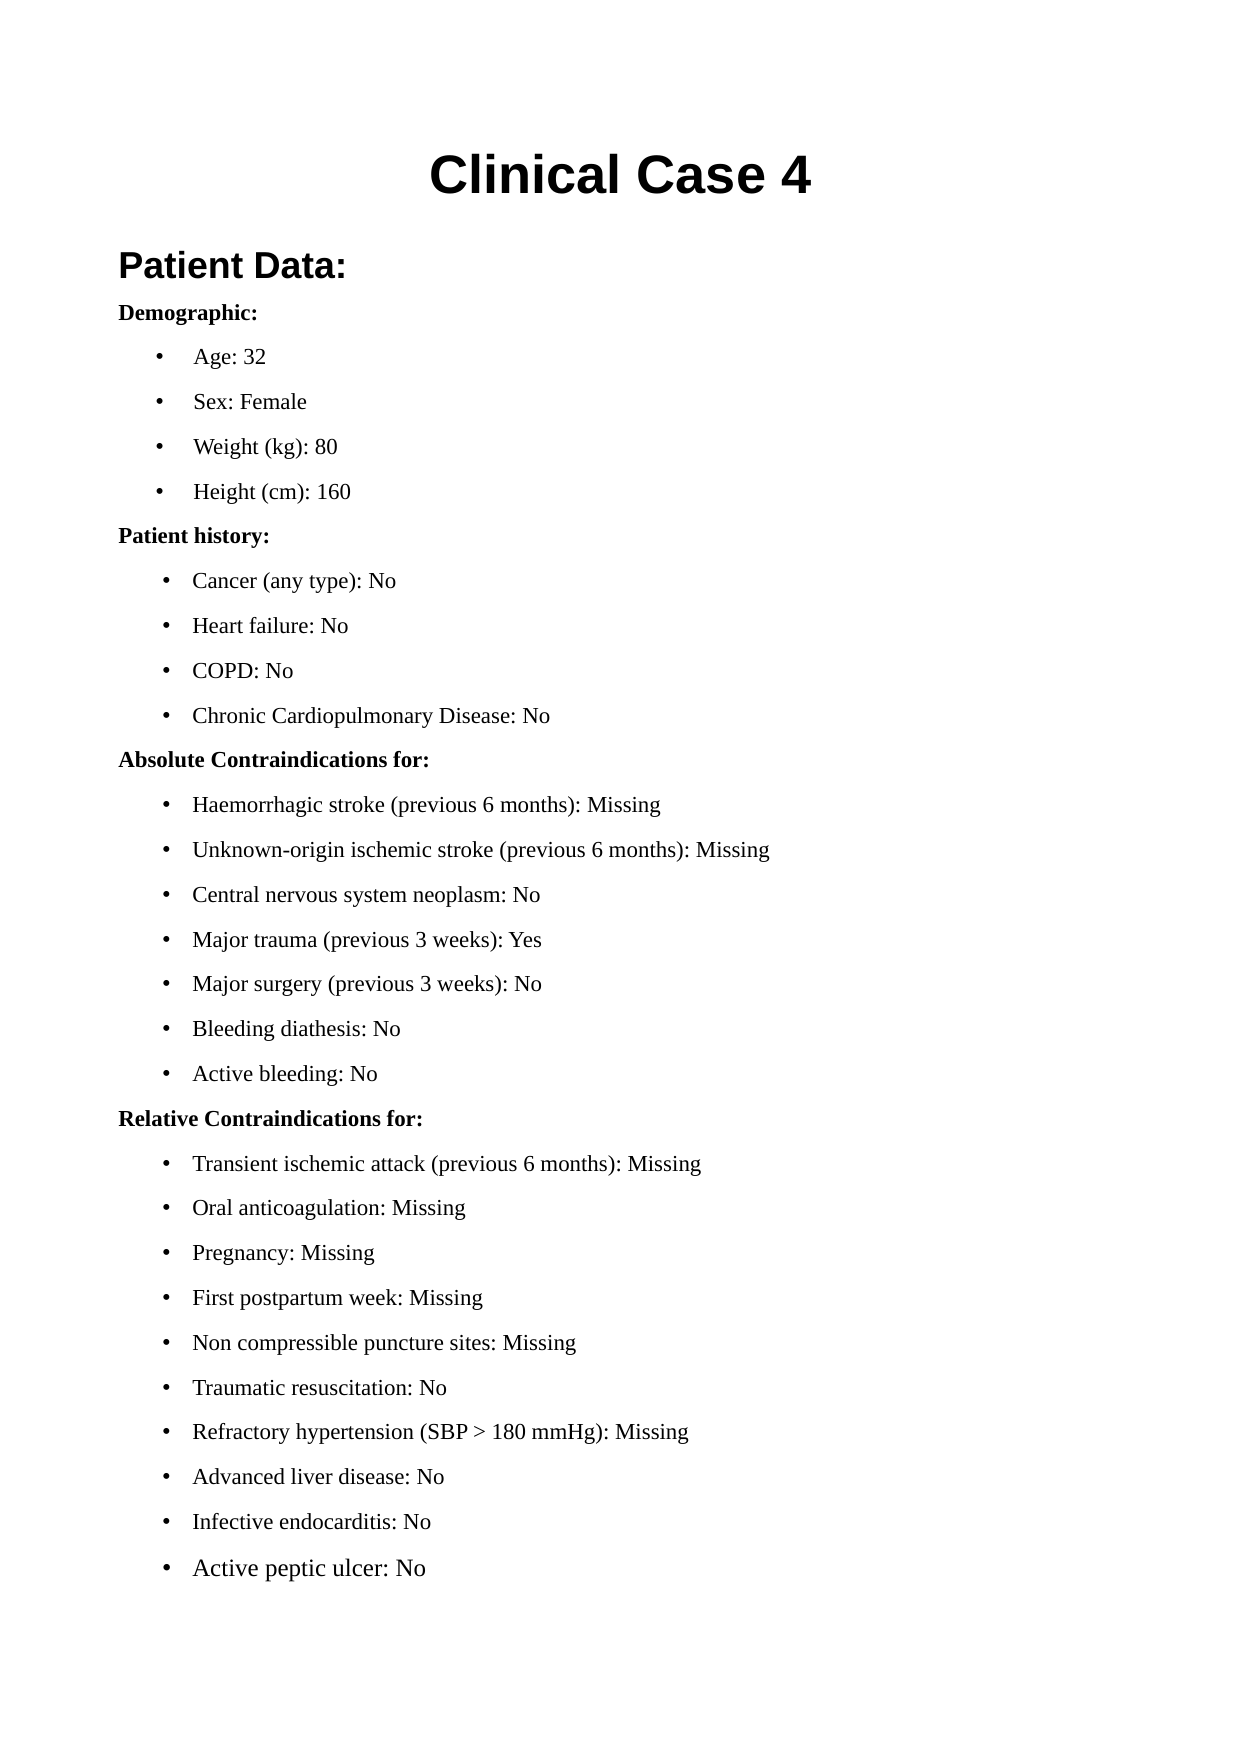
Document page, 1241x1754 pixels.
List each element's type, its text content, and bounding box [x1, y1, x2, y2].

list COPD: No [162, 657, 1122, 683]
list Pregnancy: Missing [162, 1239, 1122, 1266]
text Relative Contraindications for: [118, 1105, 1122, 1131]
list Age: 32 [156, 343, 1122, 370]
list Infective endocarditis: No [162, 1508, 1122, 1534]
title Clinical Case 4 [118, 143, 1122, 205]
list Major surgery (previous 3 weeks): No [162, 970, 1122, 997]
list Weight (kg): 80 [156, 433, 1122, 459]
list Major trauma (previous 3 weeks): Yes [162, 926, 1122, 952]
text Absolute Contraindications for: [118, 746, 1122, 773]
list Transient ischemic attack (previous 6 months): Missing [162, 1149, 1122, 1176]
list Bleeding diathesis: No [162, 1015, 1122, 1042]
list Advanced liver disease: No [162, 1463, 1122, 1489]
list Central nervous system neoplasm: No [162, 881, 1122, 907]
text Demographic: [118, 298, 1122, 325]
subtitle Patient Data: [118, 243, 1122, 286]
list Non compressible puncture sites: Missing [162, 1329, 1122, 1355]
list Chronic Cardiopulmonary Disease: No [162, 702, 1122, 728]
text Patient history: [118, 522, 1122, 549]
list Refractory hypertension (SBP > 180 mmHg): Missing [162, 1418, 1122, 1445]
list Active bleeding: No [162, 1060, 1122, 1086]
list Unknown-origin ischemic stroke (previous 6 months): Missing [162, 836, 1122, 862]
list Haemorrhagic stroke (previous 6 months): Missing [162, 791, 1122, 818]
list Active peptic ulcer: No [162, 1553, 1122, 1581]
list Cancer (any type): No [162, 567, 1122, 594]
list Oral anticoagulation: Missing [162, 1194, 1122, 1221]
list Height (cm): 160 [156, 478, 1122, 504]
list Traumatic resuscitation: No [162, 1373, 1122, 1400]
list Sex: Female [156, 388, 1122, 414]
list Heart failure: No [162, 612, 1122, 638]
list First postpartum week: Missing [162, 1284, 1122, 1310]
